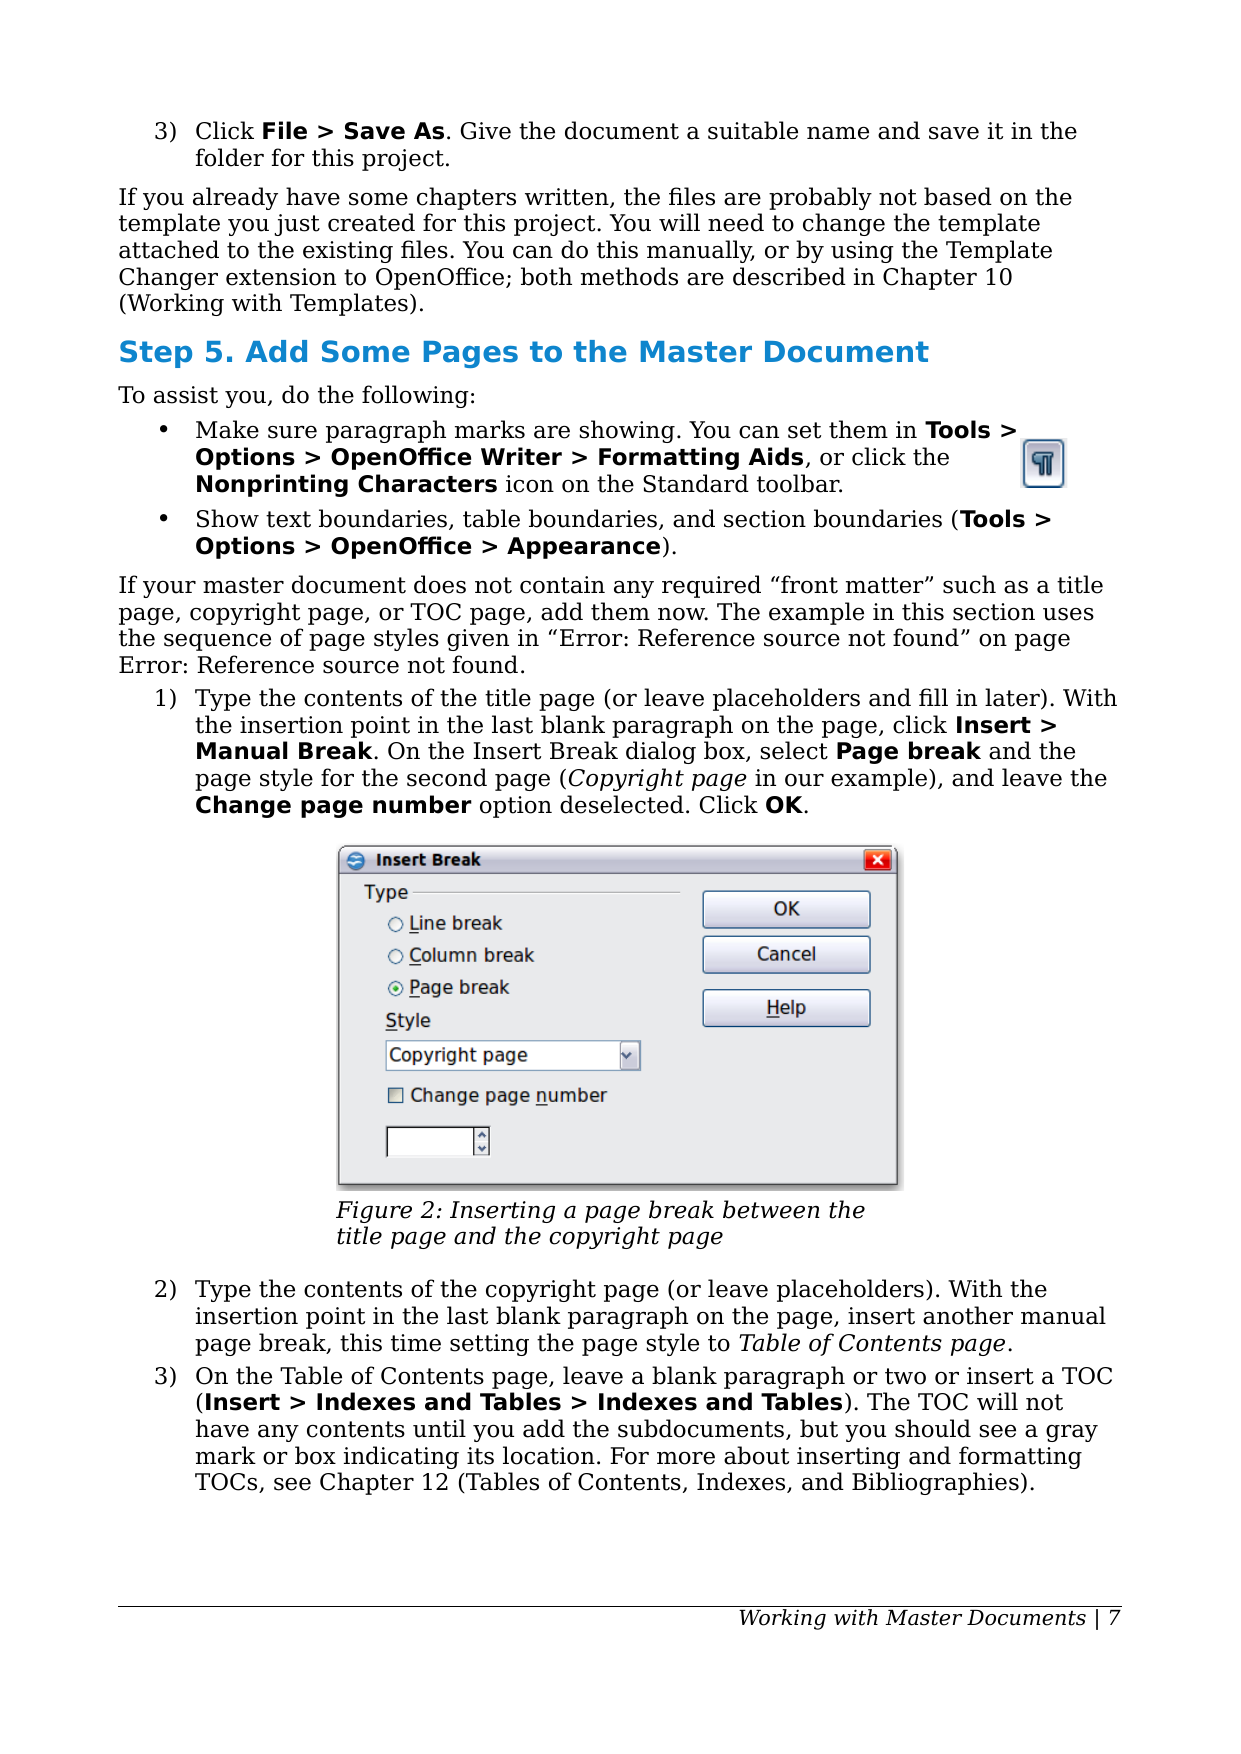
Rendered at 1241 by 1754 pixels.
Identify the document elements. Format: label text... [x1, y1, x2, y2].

list If your master document does not contain any required “front matter” such as a title page, copyright page, or TOC page, add them now. The example in this section uses the sequence of page styles given in “Error: Reference source not found” on page Error: Reference source not found. [118, 572, 1122, 679]
subtitle Step 5. Add Some Pages to the Master Document [118, 336, 1122, 369]
list If you already have some chapters written, the files are probably not based on the template you just created for this project. You will need to change the template attached to the existing files. You can do this manually, or by using the Template Changer extension to OpenOffice; both methods are described in Chapter 10 (Working with Templates). [118, 184, 1122, 317]
picture [336, 843, 905, 1191]
text Figure 2: Inserting a page break between the title page and the copyright page [336, 1197, 904, 1250]
list Make sure paragraph marks are showing. You can set them in Tools > Options > OpenOffice Writer > Formatting Aids, or click the Nonprinting Characters icon on the Standard toolbar. [156, 415, 1122, 497]
list Show text boundaries, table boundaries, and section boundaries (Tools > Options > OpenOffice > Appearance). [156, 504, 1122, 559]
picture [1020, 438, 1068, 488]
list Type the contents of the title page (or leave placeholders and fill in later). With the insertion point in the last blank paragraph on the page, click Insert > Manual Break. On the Insert Break dialog box, select Page break and the page style for the second page (Copyright page in our example), and leave the Change page number option deselected. Click OK. [177, 685, 1122, 818]
list On the Table of Contents page, leave a blank paragraph or two or insert a TOC (Insert > Indexes and Tables > Indexes and Tables). The TOC will not have any contents until you add the subdocuments, but you should see a gray mark or box indicating its location. For more about inserting and formatting TOCs, see Chapter 12 (Tables of Contents, Indexes, and Bibliographies). [177, 1363, 1122, 1496]
list Click File > Save As. Give the document a suitable name and save it in the folder for this project. [177, 118, 1122, 171]
list To assist you, do the following: [118, 382, 1122, 408]
list Type the contents of the copyright page (or leave placeholders). With the insertion point in the last blank paragraph on the page, insert another manual page break, this time setting the page style to Table of Contents page. [177, 1277, 1122, 1357]
